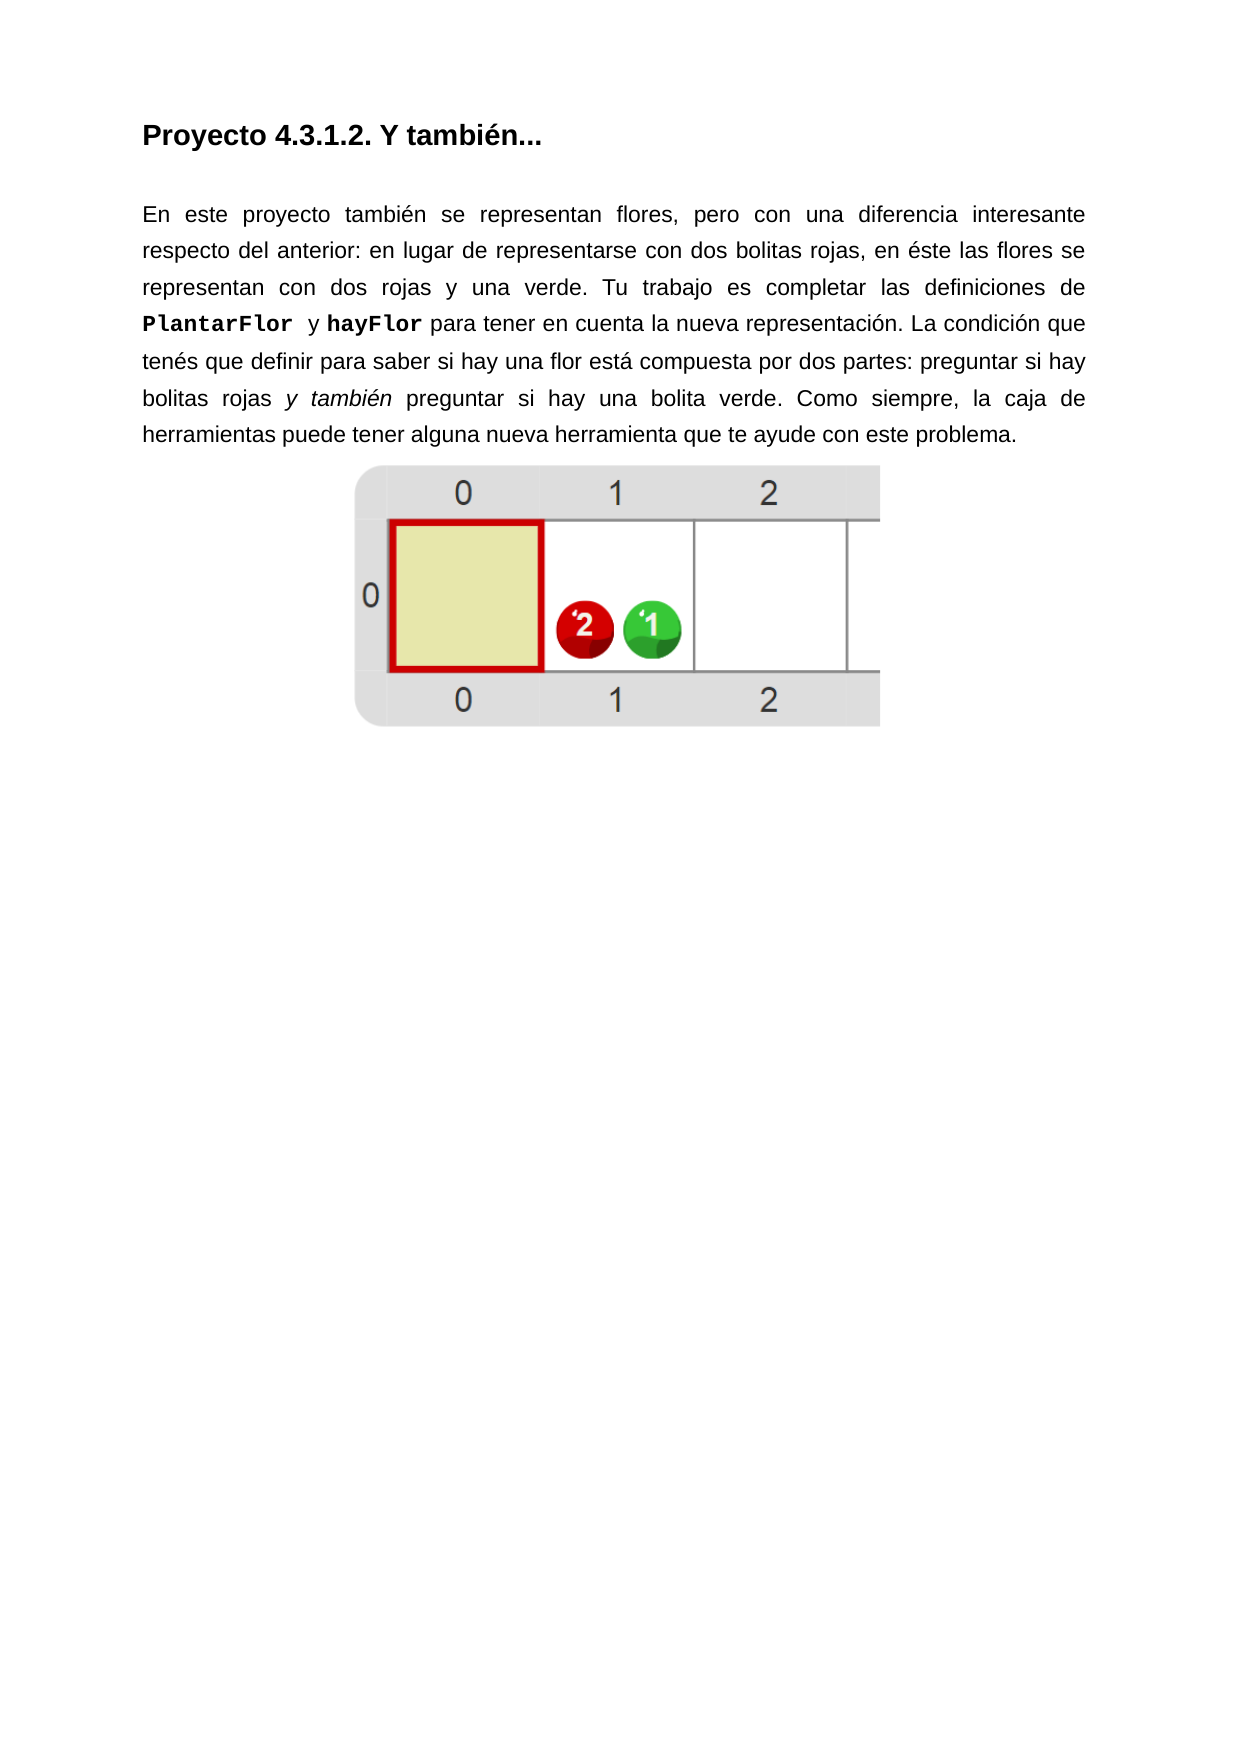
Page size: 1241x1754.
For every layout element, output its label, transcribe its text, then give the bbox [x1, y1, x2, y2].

text Proyecto 4.3.1.2. Y también... [142, 118, 1087, 152]
text En este proyecto también se representan flores, pero con una diferencia interesante respecto del anterior: en lugar de representarse con dos bolitas rojas, en éste las flores se representan con dos rojas y una verde. Tu trabajo es completar las definiciones de PlantarFlor y hayFlor para tener en cuenta la nueva representación. La condición que tenés que definir para saber si hay una flor está compuesta por dos partes: preguntar si hay bolitas rojas y también preguntar si hay una bolita verde. Como siempre, la caja de herramientas puede tener alguna nueva herramienta que te ayude con este problema. [142, 201, 1087, 447]
